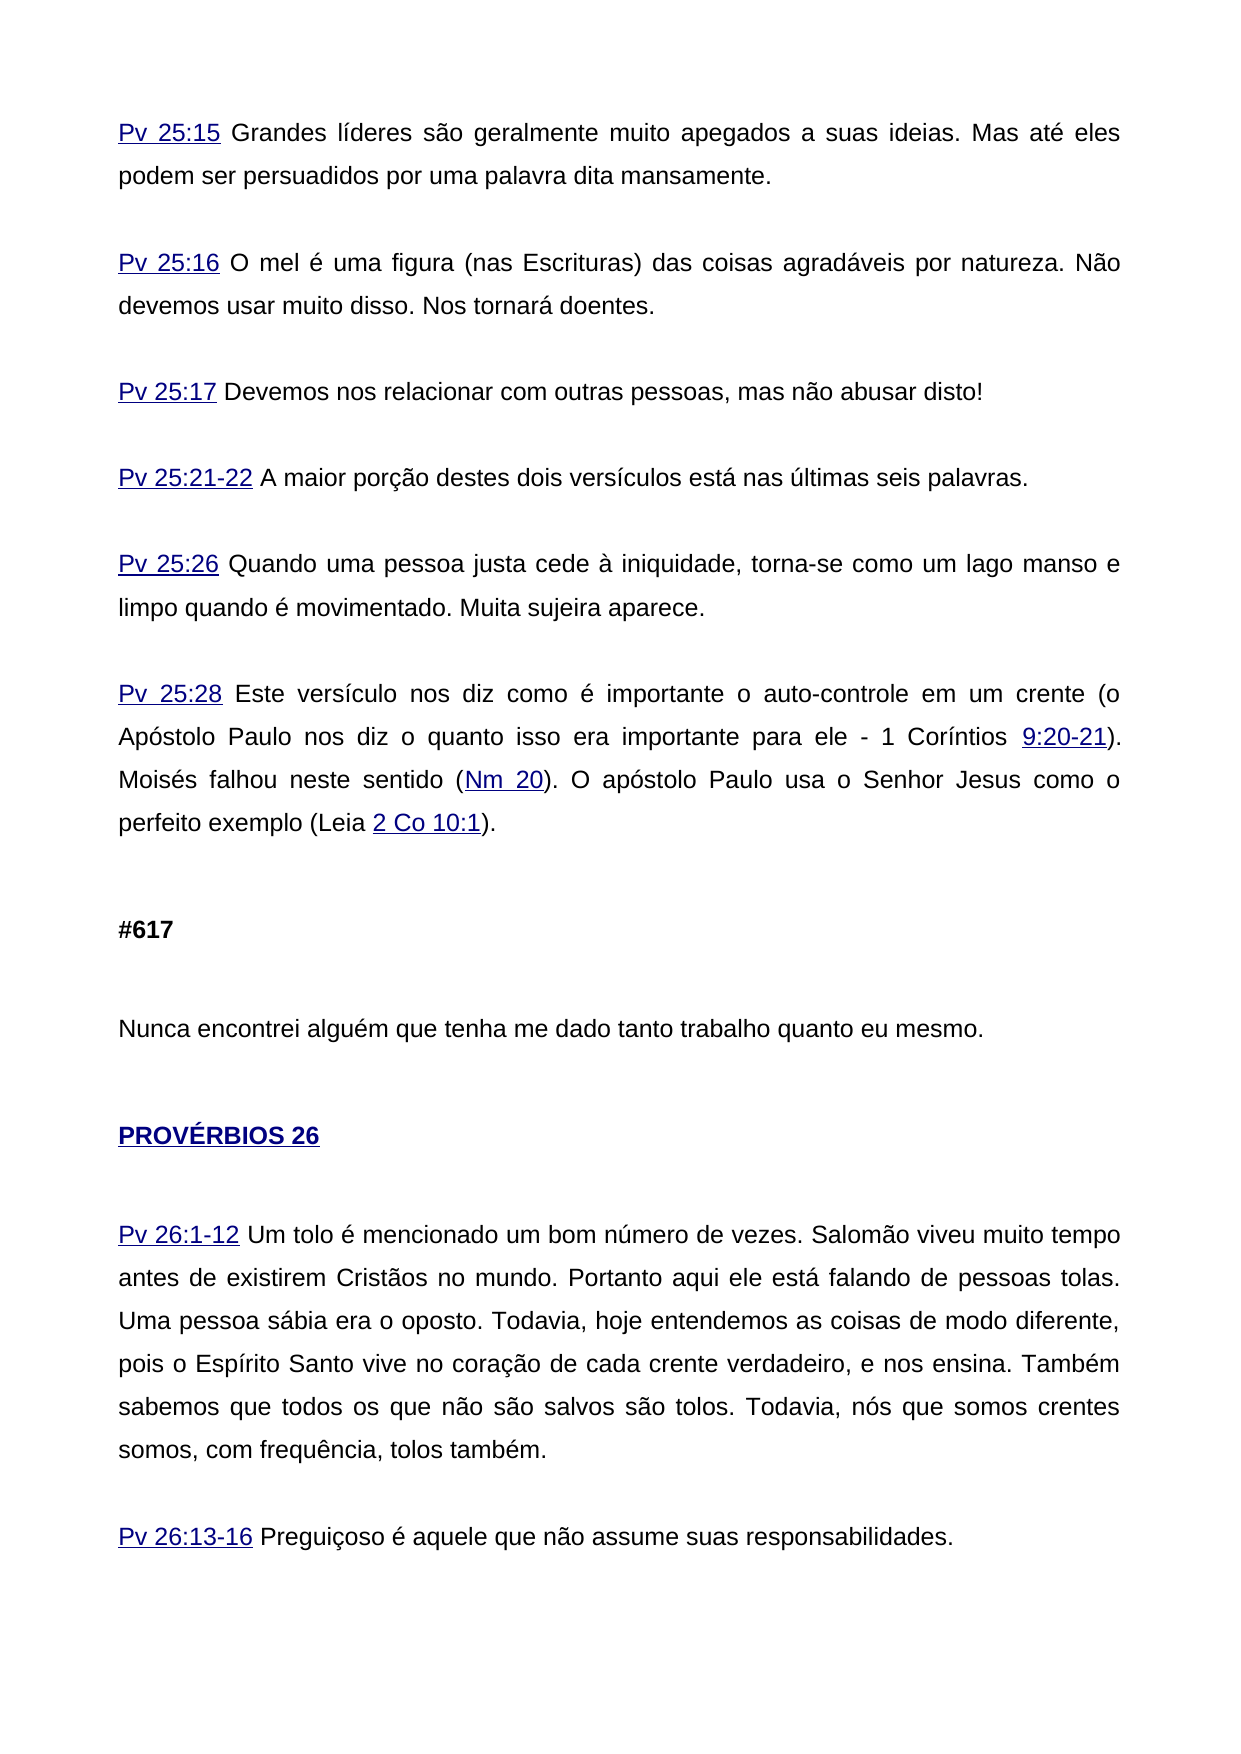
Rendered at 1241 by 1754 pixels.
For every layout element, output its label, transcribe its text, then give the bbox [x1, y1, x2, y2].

text Pv 25:17 Devemos nos relacionar com outras pessoas, mas não abusar disto! [118, 377, 1122, 406]
text Pv 25:26 Quando uma pessoa justa cede à iniquidade, torna-se como um lago manso e limpo quando é movimentado. Muita sujeira aparece. [118, 549, 1122, 621]
text Nunca encontrei alguém que tenha me dado tanto trabalho quanto eu mesmo. [118, 1014, 1122, 1043]
subtitle #617 [118, 915, 1122, 944]
text Pv 25:28 Este versículo nos diz como é importante o auto-controle em um crente (o Apóstolo Paulo nos diz o quanto isso era importante para ele - 1 Coríntios 9:20-21). Moisés falhou neste sentido (Nm 20). O apóstolo Paulo usa o Senhor Jesus como o perfeito exemplo (Leia 2 Co 10:1). [118, 679, 1122, 837]
text Pv 26:13-16 Preguiçoso é aquele que não assume suas responsabilidades. [118, 1522, 1122, 1550]
text Pv 26:1-12 Um tolo é mencionado um bom número de vezes. Salomão viveu muito tempo antes de existirem Cristãos no mundo. Portanto aqui ele está falando de pessoas tolas. Uma pessoa sábia era o oposto. Todavia, hoje entendemos as coisas de modo diferente, pois o Espírito Santo vive no coração de cada crente verdadeiro, e nos ensina. Também sabemos que todos os que não são salvos são tolos. Todavia, nós que somos crentes somos, com frequência, tolos também. [118, 1220, 1122, 1464]
text Pv 25:15 Grandes líderes são geralmente muito apegados a suas ideias. Mas até eles podem ser persuadidos por uma palavra dita mansamente. [118, 118, 1122, 190]
text Pv 25:16 O mel é uma figura (nas Escrituras) das coisas agradáveis por natureza. Não devemos usar muito disso. Nos tornará doentes. [118, 247, 1122, 319]
text Pv 25:21-22 A maior porção destes dois versículos está nas últimas seis palavras. [118, 463, 1122, 492]
subtitle PROVÉRBIOS 26 [118, 1121, 1122, 1150]
